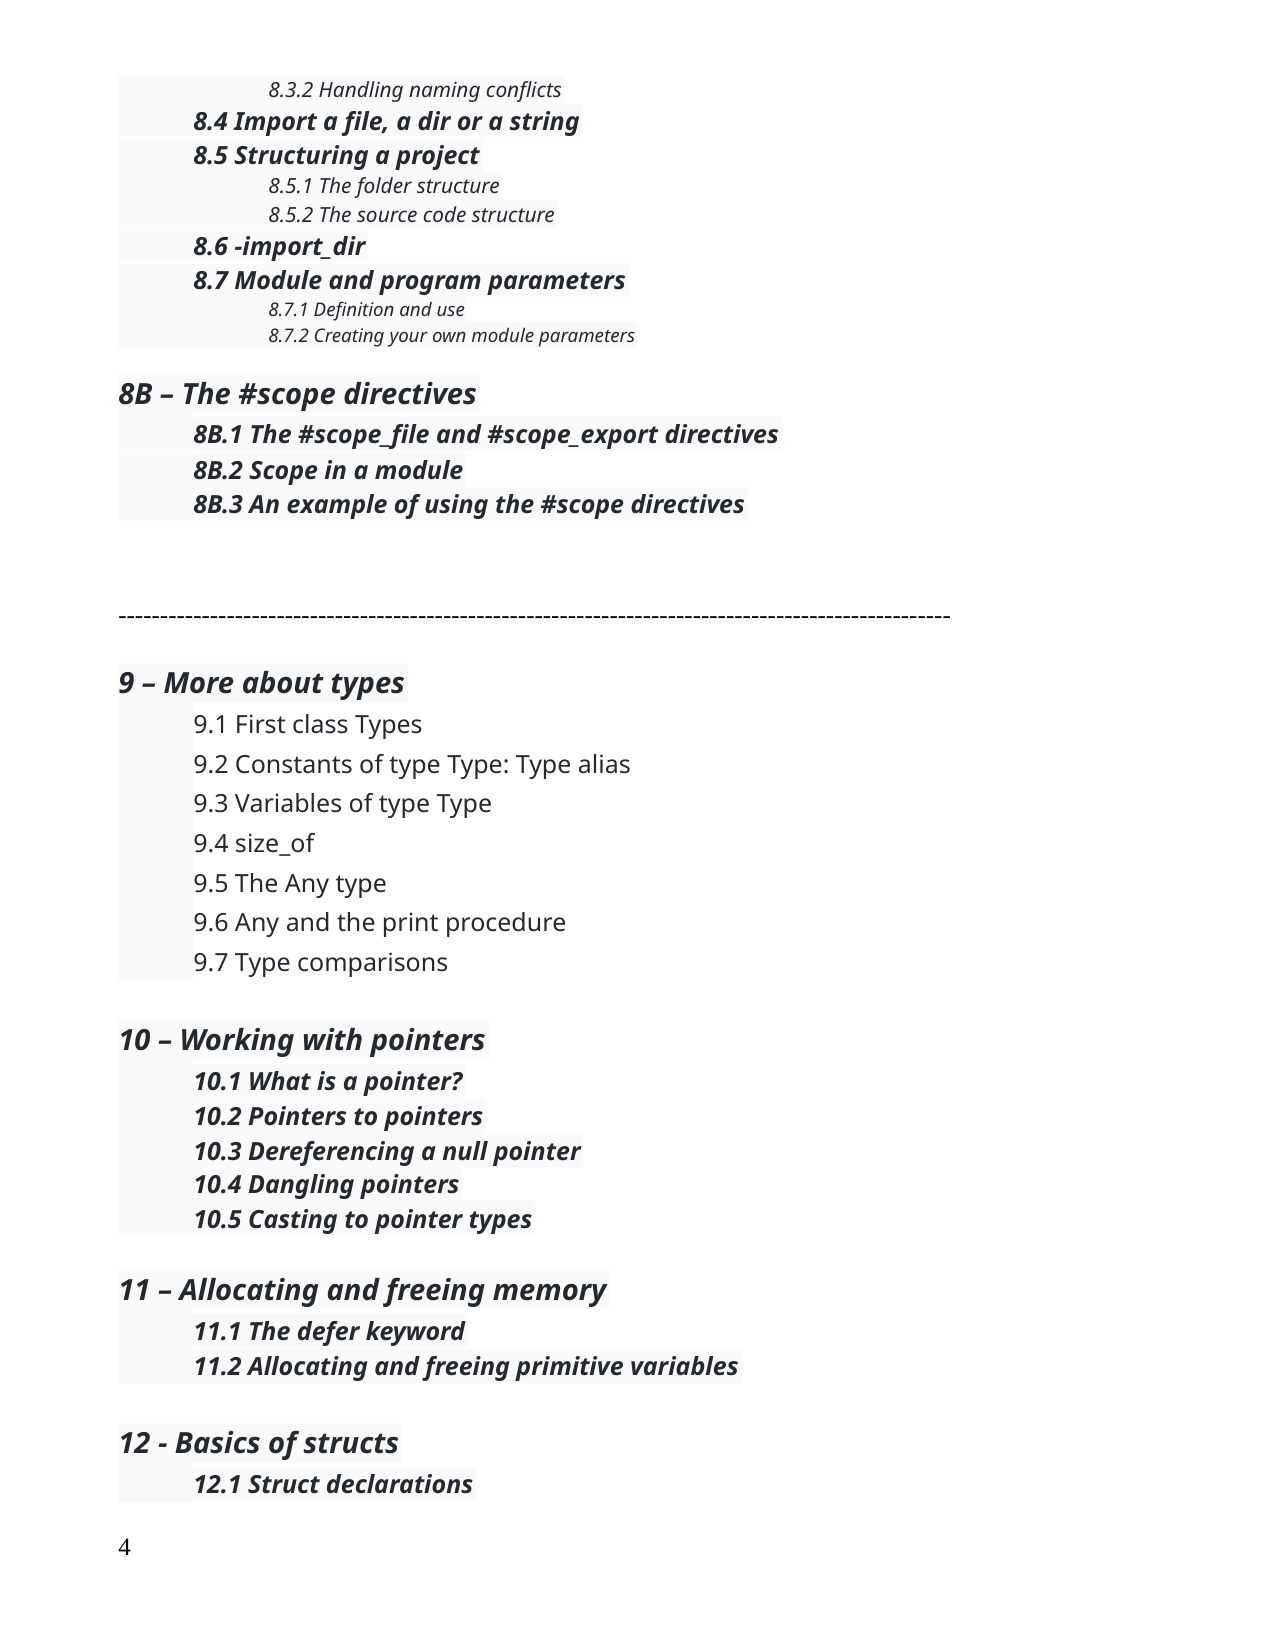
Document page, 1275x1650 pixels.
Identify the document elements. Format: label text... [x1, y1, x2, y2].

text ---------------------------------------------------------------------------------------------------- [118, 600, 1157, 629]
text 8.5.1 The folder structure [118, 172, 1157, 200]
subtitle 10.1 What is a pointer? [118, 1059, 1157, 1099]
text 8.6 -import_dir [118, 228, 1157, 262]
text 10.5 Casting to pointer types [118, 1201, 1157, 1235]
text 8.3.2 Handling naming conflicts [118, 75, 1157, 103]
text 9.2 Constants of type Type: Type alias [118, 742, 1157, 782]
text 8.7.2 Creating your own module parameters [118, 322, 1157, 348]
text 8.5.2 The source code structure [118, 200, 1157, 228]
subtitle 8B.2 Scope in a module [118, 452, 1157, 487]
text 11.1 The defer keyword [118, 1309, 1157, 1349]
text 9.7 Type comparisons [118, 940, 1157, 980]
subtitle 9 – More about types [118, 662, 1157, 702]
text 9.6 Any and the print procedure [118, 901, 1157, 940]
text 9.5 The Any type [118, 861, 1157, 901]
text 9.1 First class Types [118, 702, 1157, 742]
subtitle 10.3 Dereferencing a null pointer [118, 1133, 1157, 1167]
text 8.7 Module and program parameters [118, 262, 1157, 297]
text 12.1 Struct declarations [118, 1462, 1157, 1502]
text 9.4 size_of [118, 821, 1157, 861]
text 8B.3 An example of using the #scope directives [118, 487, 1157, 521]
subtitle 8.5 Structuring a project [118, 137, 1157, 172]
text 10.4 Dangling pointers [118, 1167, 1157, 1201]
text 8.7.1 Definition and use [118, 297, 1157, 322]
text 9.3 Variables of type Type [118, 782, 1157, 821]
text 11 – Allocating and freeing memory [118, 1269, 1157, 1309]
text 12 - Basics of structs [118, 1422, 1157, 1462]
text 11.2 Allocating and freeing primitive variables [118, 1349, 1157, 1383]
subtitle 10 – Working with pointers [118, 1020, 1157, 1059]
subtitle 8B – The #scope directives [118, 373, 1157, 413]
subtitle 10.2 Pointers to pointers [118, 1099, 1157, 1133]
text 8.4 Import a file, a dir or a string [118, 103, 1157, 137]
subtitle 8B.1 The #scope_file and #scope_export directives [118, 413, 1157, 452]
